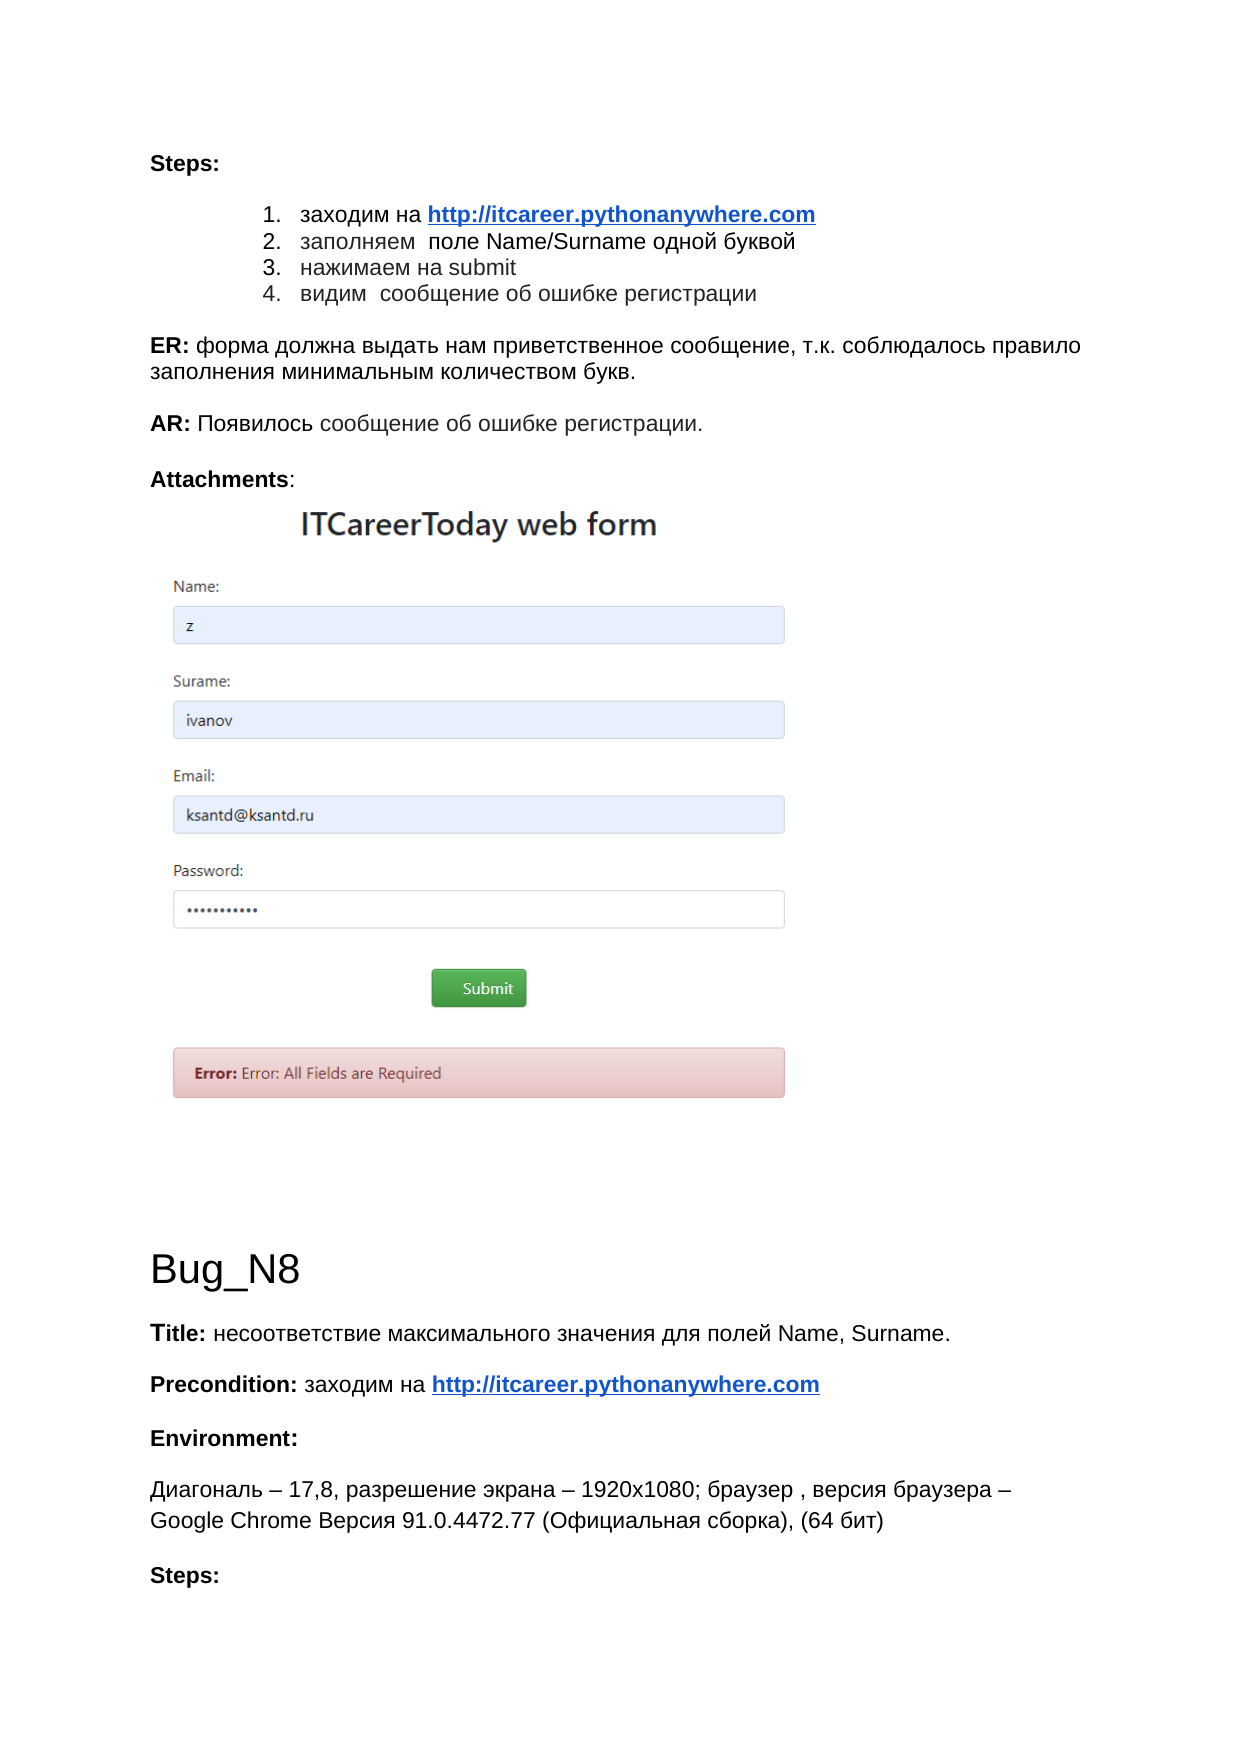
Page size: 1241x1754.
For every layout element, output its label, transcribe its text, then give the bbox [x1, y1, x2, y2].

picture [150, 496, 803, 1109]
text Precondition: заходим на http://itcareer.pythonanywhere.com [150, 1371, 1090, 1398]
list заходим на http://itcareer.pythonanywhere.com [262, 201, 1090, 228]
list заполняем поле Name/Surname одной буквой [262, 228, 1090, 254]
text ER: форма должна выдать нам приветственное сообщение, т.к. соблюдалось правило заполнения минимальным количеством букв. [150, 332, 1090, 384]
subtitle Bug_N8 [150, 1244, 1090, 1292]
list нажимаем на submit [262, 254, 1090, 280]
text Диагональ – 17,8, разрешение экрана – 1920x1080; браузер , версия браузера – Google Chrome Версия 91.0.4472.77 (Официальная сборка), (64 бит) [150, 1476, 1090, 1533]
list видим сообщение об ошибке регистрации [262, 280, 1090, 307]
text Steps: [150, 1562, 1090, 1588]
text Environment: [150, 1423, 1090, 1451]
text Attachments: [150, 466, 1090, 492]
text AR: Появилось сообщение об ошибке регистрации. [150, 409, 1090, 436]
text Steps: [150, 150, 1090, 176]
text Title: несоответствие максимального значения для полей Name, Surname. [150, 1317, 1090, 1346]
